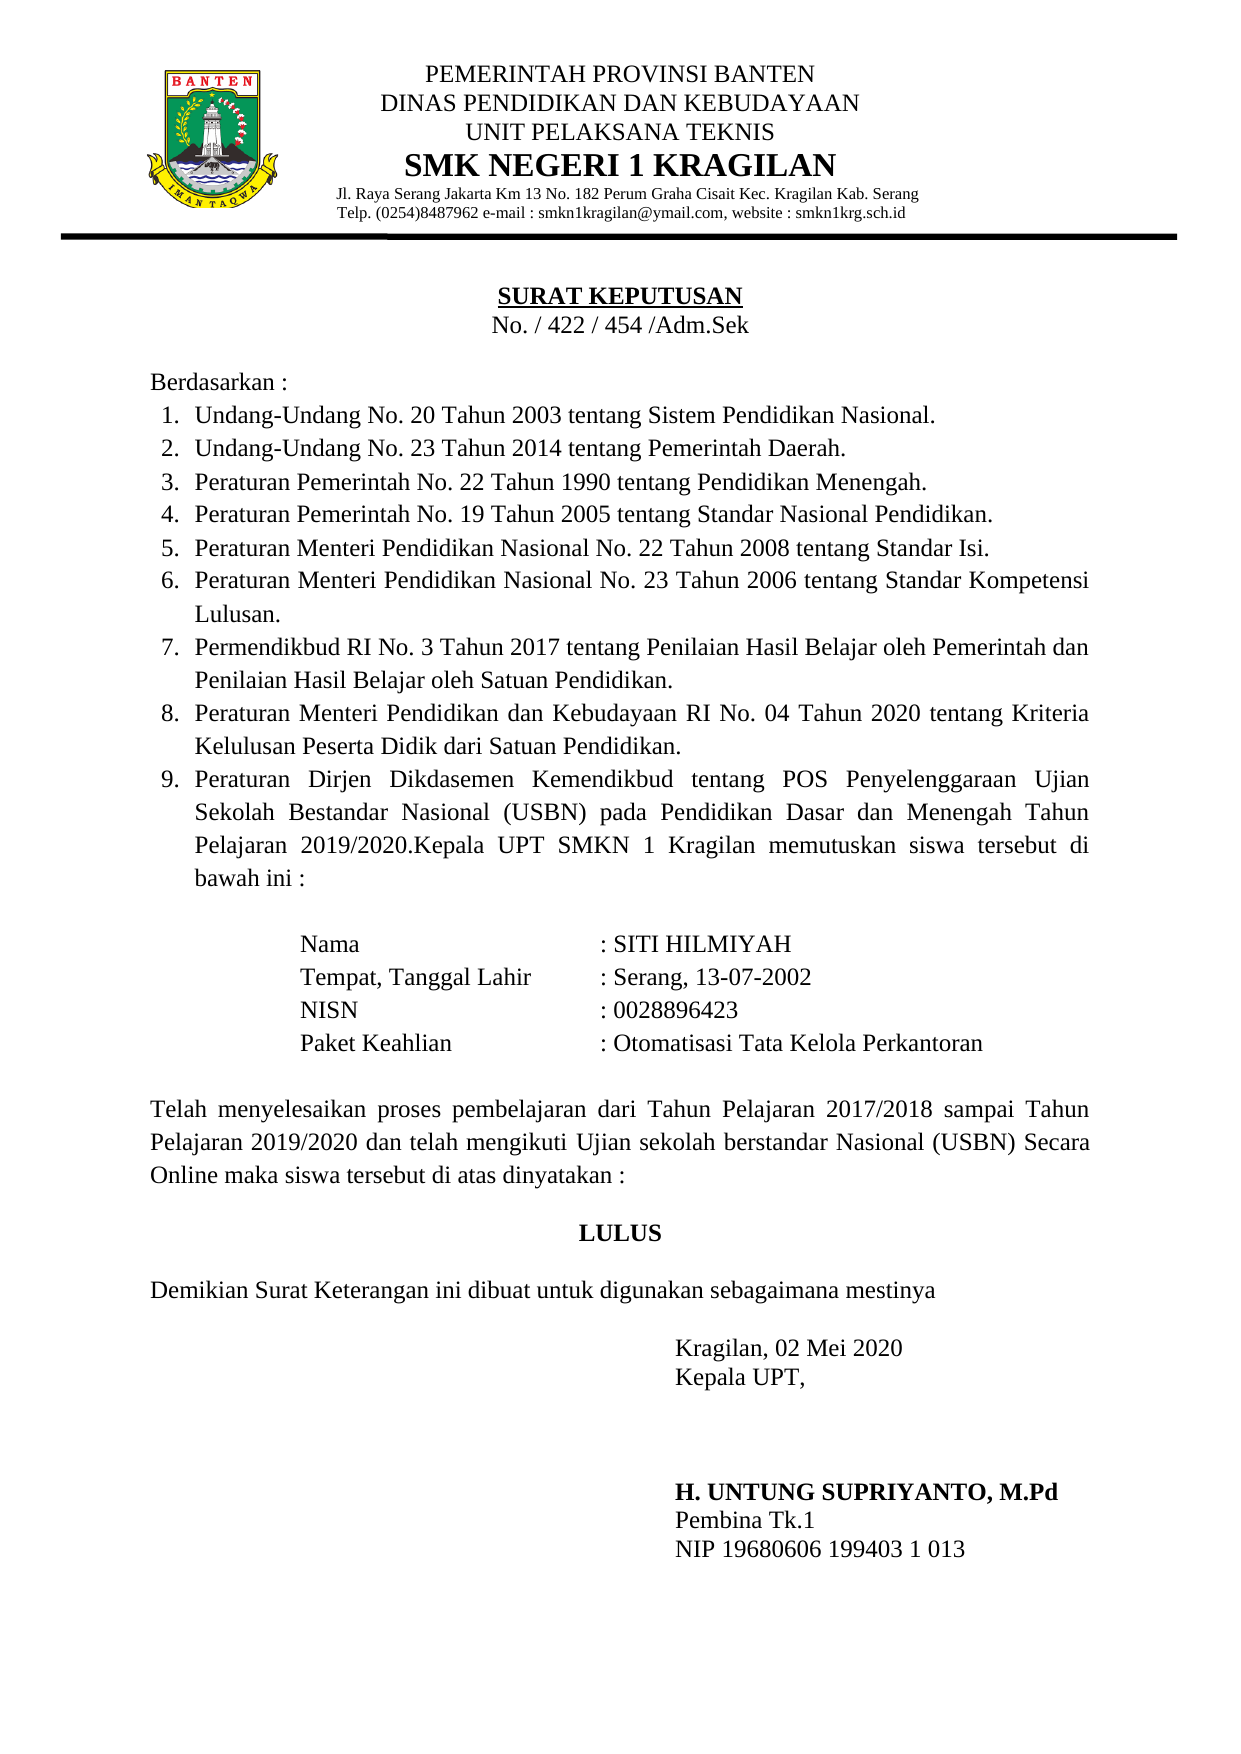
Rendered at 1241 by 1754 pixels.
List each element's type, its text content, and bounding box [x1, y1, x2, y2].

text Berdasarkan : [150, 367, 1090, 396]
text H. UNTUNG SUPRIYANTO, M.Pd [150, 1477, 1090, 1506]
picture [146, 70, 279, 208]
list Undang-Undang No. 20 Tahun 2003 tentang Sistem Pendidikan Nasional. [179, 401, 1090, 429]
text Telah menyelesaikan proses pembelajaran dari Tahun Pelajaran 2017/2018 sampai Tahun Pelajaran 2019/2020 dan telah mengikuti Ujian sekolah berstandar Nasional (USBN) Secara Online maka siswa tersebut di atas dinyatakan : [150, 1094, 1090, 1189]
text Kepala UPT, [150, 1362, 1090, 1391]
text SURAT KEPUTUSAN [150, 281, 1090, 310]
text NISN : 0028896423 [150, 995, 1090, 1024]
text NIP 19680606 199403 1 013 [150, 1534, 1090, 1563]
text Demikian Surat Keterangan ini dibuat untuk digunakan sebagaimana mestinya [150, 1276, 1090, 1304]
text Tempat, Tanggal Lahir : Serang, 13-07-2002 [150, 962, 1090, 991]
list Permendikbud RI No. 3 Tahun 2017 tentang Penilaian Hasil Belajar oleh Pemerintah dan Penilaian Hasil Belajar oleh Satuan Pendidikan. [179, 632, 1090, 693]
list Peraturan Menteri Pendidikan Nasional No. 22 Tahun 2008 tentang Standar Isi. [179, 533, 1090, 561]
list Peraturan Pemerintah No. 19 Tahun 2005 tentang Standar Nasional Pendidikan. [179, 499, 1090, 528]
text Pembina Tk.1 [150, 1506, 1090, 1534]
text Kragilan, 02 Mei 2020 [150, 1333, 1090, 1362]
text No. / 422 / 454 /Adm.Sek [150, 310, 1090, 339]
list Peraturan Menteri Pendidikan Nasional No. 23 Tahun 2006 tentang Standar Kompetensi Lulusan. [179, 566, 1090, 627]
list Peraturan Pemerintah No. 22 Tahun 1990 tentang Pendidikan Menengah. [179, 467, 1090, 495]
text LULUS [150, 1218, 1090, 1247]
list Peraturan Menteri Pendidikan dan Kebudayaan RI No. 04 Tahun 2020 tentang Kriteria Kelulusan Peserta Didik dari Satuan Pendidikan. [179, 698, 1090, 759]
text Nama : SITI HILMIYAH [150, 929, 1090, 958]
list Peraturan Dirjen Dikdasemen Kemendikbud tentang POS Penyelenggaraan Ujian Sekolah Bestandar Nasional (USBN) pada Pendidikan Dasar dan Menengah Tahun Pelajaran 2019/2020.Kepala UPT SMKN 1 Kragilan memutuskan siswa tersebut di bawah ini : [179, 764, 1090, 892]
text Paket Keahlian : Otomatisasi Tata Kelola Perkantoran [150, 1028, 1090, 1057]
list Undang-Undang No. 23 Tahun 2014 tentang Pemerintah Daerah. [179, 433, 1090, 462]
